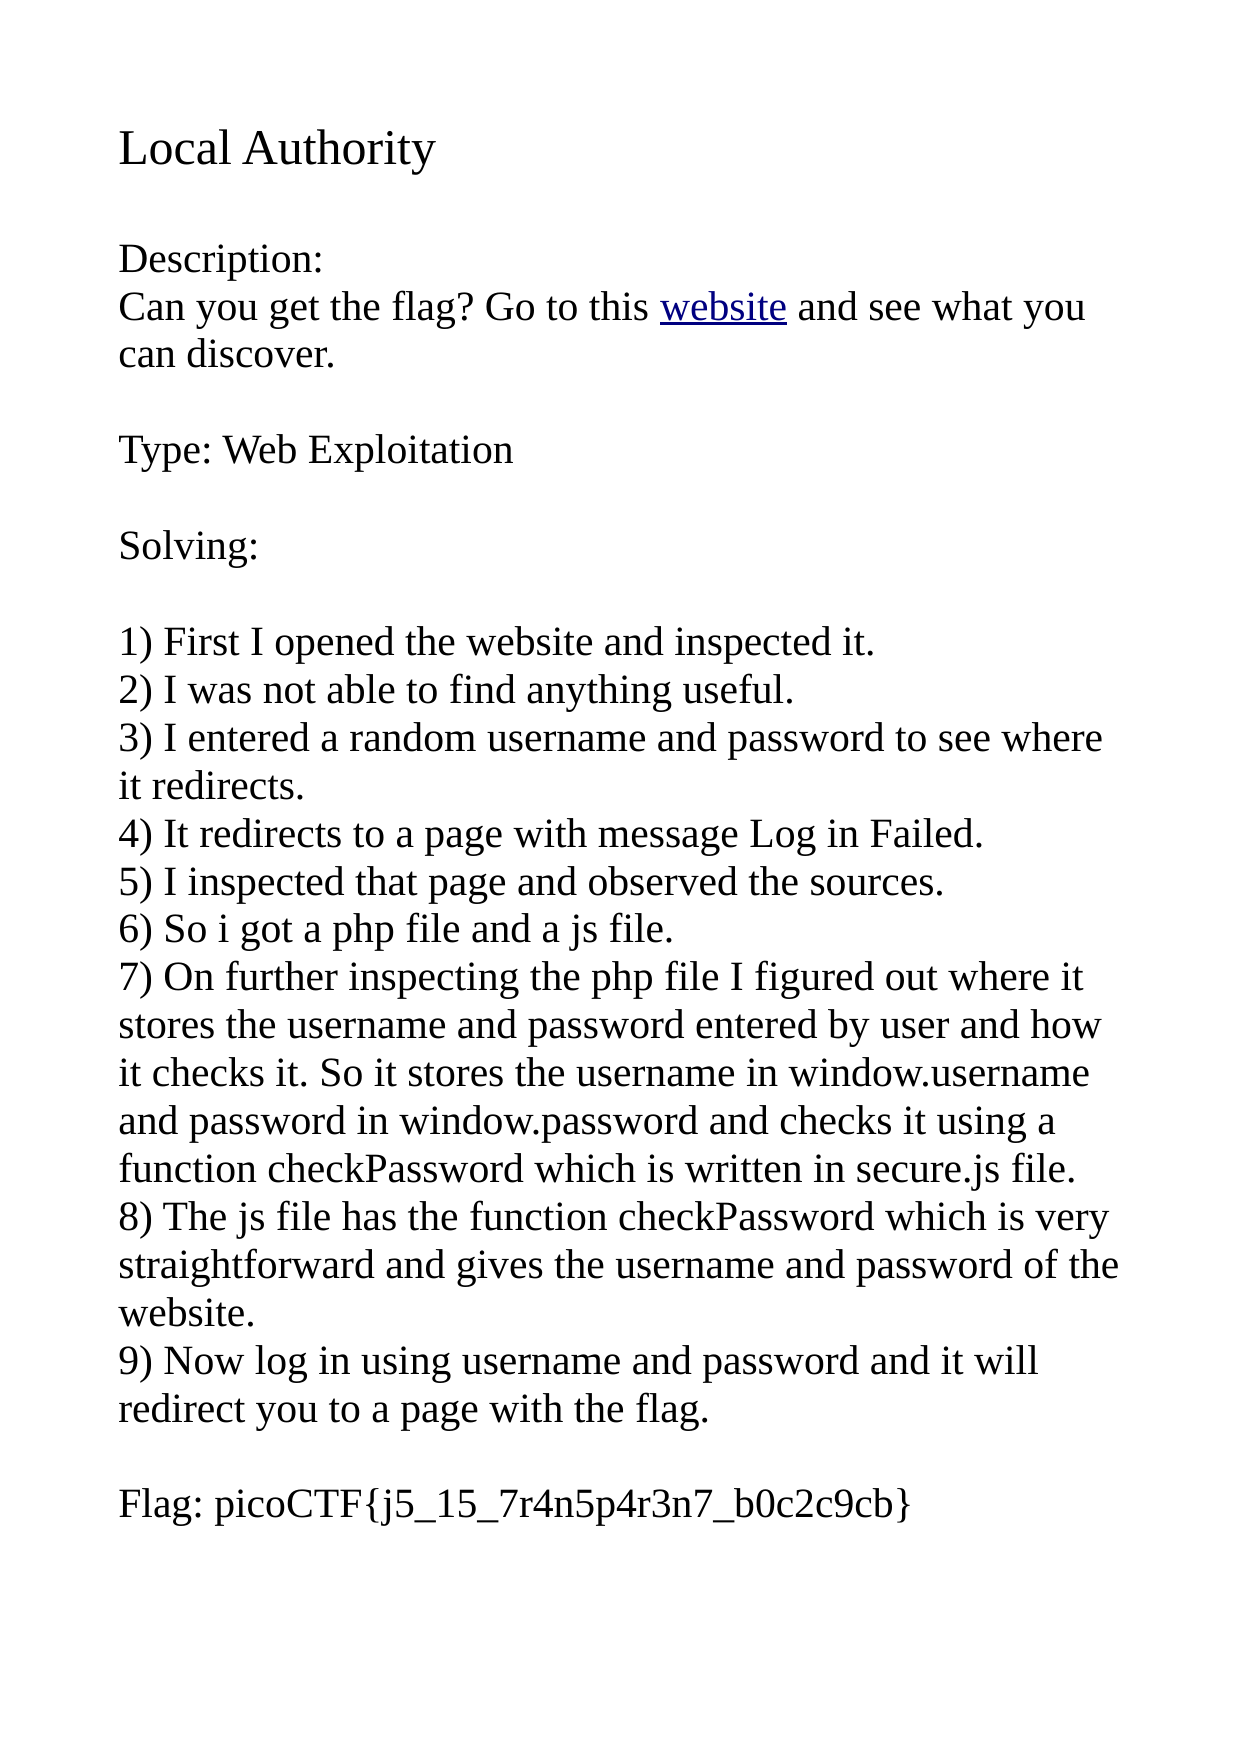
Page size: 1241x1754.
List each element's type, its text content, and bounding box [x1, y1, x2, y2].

text 2) I was not able to find anything useful. [118, 664, 1122, 712]
text Flag: picoCTF{j5_15_7r4n5p4r3n7_b0c2c9cb} [118, 1479, 1122, 1527]
text 4) It redirects to a page with message Log in Failed. [118, 808, 1122, 856]
text 5) I inspected that page and observed the sources. [118, 856, 1122, 904]
text Description: [118, 233, 1122, 281]
text Type: Web Exploitation [118, 425, 1122, 473]
text 8) The js file has the function checkPassword which is very straightforward and gives the username and password of the website. [118, 1191, 1122, 1335]
text Solving: [118, 521, 1122, 568]
text 7) On further inspecting the php file I figured out where it stores the username and password entered by user and how it checks it. So it stores the username in window.username and password in window.password and checks it using a function checkPassword which is written in secure.js file. [118, 952, 1122, 1191]
text 1) First I opened the website and inspected it. [118, 616, 1122, 664]
text 3) I entered a random username and password to see where it redirects. [118, 712, 1122, 808]
text 9) Now log in using username and password and it will redirect you to a page with the flag. [118, 1335, 1122, 1431]
text Local Authority [118, 118, 1122, 176]
text 6) So i got a php file and a js file. [118, 904, 1122, 952]
text Can you get the flag? Go to this website and see what you can discover. [118, 281, 1122, 377]
